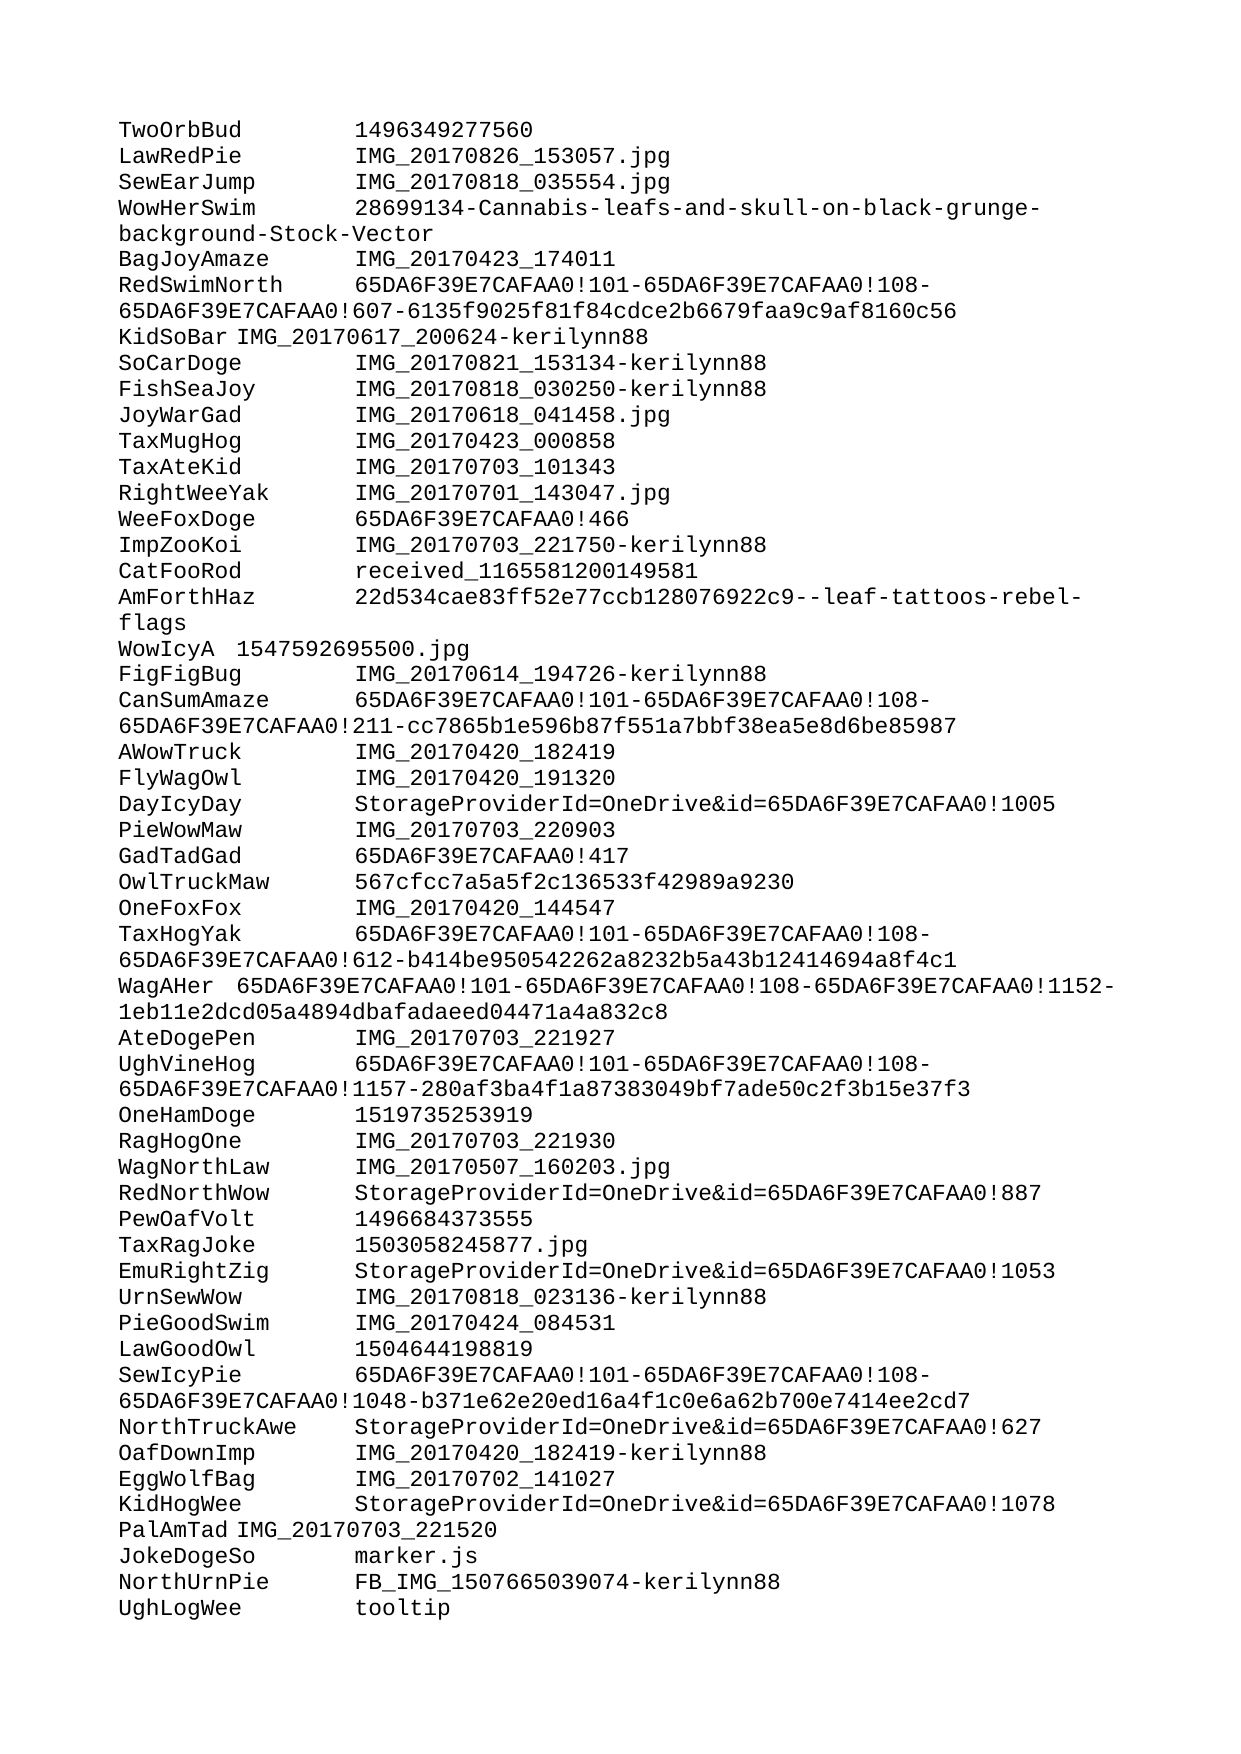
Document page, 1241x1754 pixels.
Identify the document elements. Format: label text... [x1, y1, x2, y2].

text WowHerSwim 28699134-Cannabis-leafs-and-skull-on-black-grunge-background-Stock-Vector [118, 196, 1122, 248]
text ImpZooKoi IMG_20170703_221750-kerilynn88 [118, 533, 1122, 559]
text UghVineHog 65DA6F39E7CAFAA0!101-65DA6F39E7CAFAA0!108-65DA6F39E7CAFAA0!1157-280af3ba4f1a87383049bf7ade50c2f3b15e37f3 [118, 1052, 1122, 1104]
text TaxRagJoke 1503058245877.jpg [118, 1233, 1122, 1259]
text PalAmTad IMG_20170703_221520 [118, 1519, 1122, 1545]
text TaxAteKid IMG_20170703_101343 [118, 455, 1122, 481]
text WagAHer 65DA6F39E7CAFAA0!101-65DA6F39E7CAFAA0!108-65DA6F39E7CAFAA0!1152-1eb11e2dcd05a4894dbafadaeed04471a4a832c8 [118, 974, 1122, 1026]
text UghLogWee tooltip [118, 1597, 1122, 1622]
text KidSoBar IMG_20170617_200624-kerilynn88 [118, 326, 1122, 352]
text SoCarDoge IMG_20170821_153134-kerilynn88 [118, 352, 1122, 377]
text RightWeeYak IMG_20170701_143047.jpg [118, 481, 1122, 507]
text FigFigBug IMG_20170614_194726-kerilynn88 [118, 663, 1122, 689]
text SewIcyPie 65DA6F39E7CAFAA0!101-65DA6F39E7CAFAA0!108-65DA6F39E7CAFAA0!1048-b371e62e20ed16a4f1c0e6a62b700e7414ee2cd7 [118, 1363, 1122, 1415]
text RedSwimNorth 65DA6F39E7CAFAA0!101-65DA6F39E7CAFAA0!108-65DA6F39E7CAFAA0!607-6135f9025f81f84cdce2b6679faa9c9af8160c56 [118, 274, 1122, 326]
text OwlTruckMaw 567cfcc7a5a5f2c136533f42989a9230 [118, 870, 1122, 896]
text EggWolfBag IMG_20170702_141027 [118, 1467, 1122, 1493]
text JoyWarGad IMG_20170618_041458.jpg [118, 403, 1122, 429]
text OneHamDoge 1519735253919 [118, 1104, 1122, 1130]
text OneFoxFox IMG_20170420_144547 [118, 896, 1122, 922]
text AmForthHaz 22d534cae83ff52e77ccb128076922c9--leaf-tattoos-rebel-flags [118, 585, 1122, 637]
text TaxHogYak 65DA6F39E7CAFAA0!101-65DA6F39E7CAFAA0!108-65DA6F39E7CAFAA0!612-b414be950542262a8232b5a43b12414694a8f4c1 [118, 922, 1122, 974]
text WowIcyA 1547592695500.jpg [118, 637, 1122, 663]
text BagJoyAmaze IMG_20170423_174011 [118, 248, 1122, 274]
text GadTadGad 65DA6F39E7CAFAA0!417 [118, 844, 1122, 870]
text WagNorthLaw IMG_20170507_160203.jpg [118, 1156, 1122, 1182]
text FishSeaJoy IMG_20170818_030250-kerilynn88 [118, 377, 1122, 403]
text WeeFoxDoge 65DA6F39E7CAFAA0!466 [118, 507, 1122, 533]
text CatFooRod received_1165581200149581 [118, 559, 1122, 585]
text PieGoodSwim IMG_20170424_084531 [118, 1311, 1122, 1337]
text JokeDogeSo marker.js [118, 1545, 1122, 1571]
text CanSumAmaze 65DA6F39E7CAFAA0!101-65DA6F39E7CAFAA0!108-65DA6F39E7CAFAA0!211-cc7865b1e596b87f551a7bbf38ea5e8d6be85987 [118, 689, 1122, 741]
text EmuRightZig StorageProviderId=OneDrive&id=65DA6F39E7CAFAA0!1053 [118, 1259, 1122, 1285]
text AWowTruck IMG_20170420_182419 [118, 741, 1122, 767]
text RedNorthWow StorageProviderId=OneDrive&id=65DA6F39E7CAFAA0!887 [118, 1182, 1122, 1207]
text LawGoodOwl 1504644198819 [118, 1337, 1122, 1363]
text SewEarJump IMG_20170818_035554.jpg [118, 170, 1122, 196]
text AteDogePen IMG_20170703_221927 [118, 1026, 1122, 1052]
text NorthUrnPie FB_IMG_1507665039074-kerilynn88 [118, 1571, 1122, 1597]
text OafDownImp IMG_20170420_182419-kerilynn88 [118, 1441, 1122, 1467]
text NorthTruckAwe StorageProviderId=OneDrive&id=65DA6F39E7CAFAA0!627 [118, 1415, 1122, 1441]
text TaxMugHog IMG_20170423_000858 [118, 429, 1122, 455]
text KidHogWee StorageProviderId=OneDrive&id=65DA6F39E7CAFAA0!1078 [118, 1493, 1122, 1519]
text FlyWagOwl IMG_20170420_191320 [118, 767, 1122, 792]
text TwoOrbBud 1496349277560 [118, 118, 1122, 144]
text UrnSewWow IMG_20170818_023136-kerilynn88 [118, 1285, 1122, 1311]
text RagHogOne IMG_20170703_221930 [118, 1130, 1122, 1156]
text DayIcyDay StorageProviderId=OneDrive&id=65DA6F39E7CAFAA0!1005 [118, 792, 1122, 818]
text PewOafVolt 1496684373555 [118, 1207, 1122, 1233]
text PieWowMaw IMG_20170703_220903 [118, 818, 1122, 844]
text LawRedPie IMG_20170826_153057.jpg [118, 144, 1122, 170]
